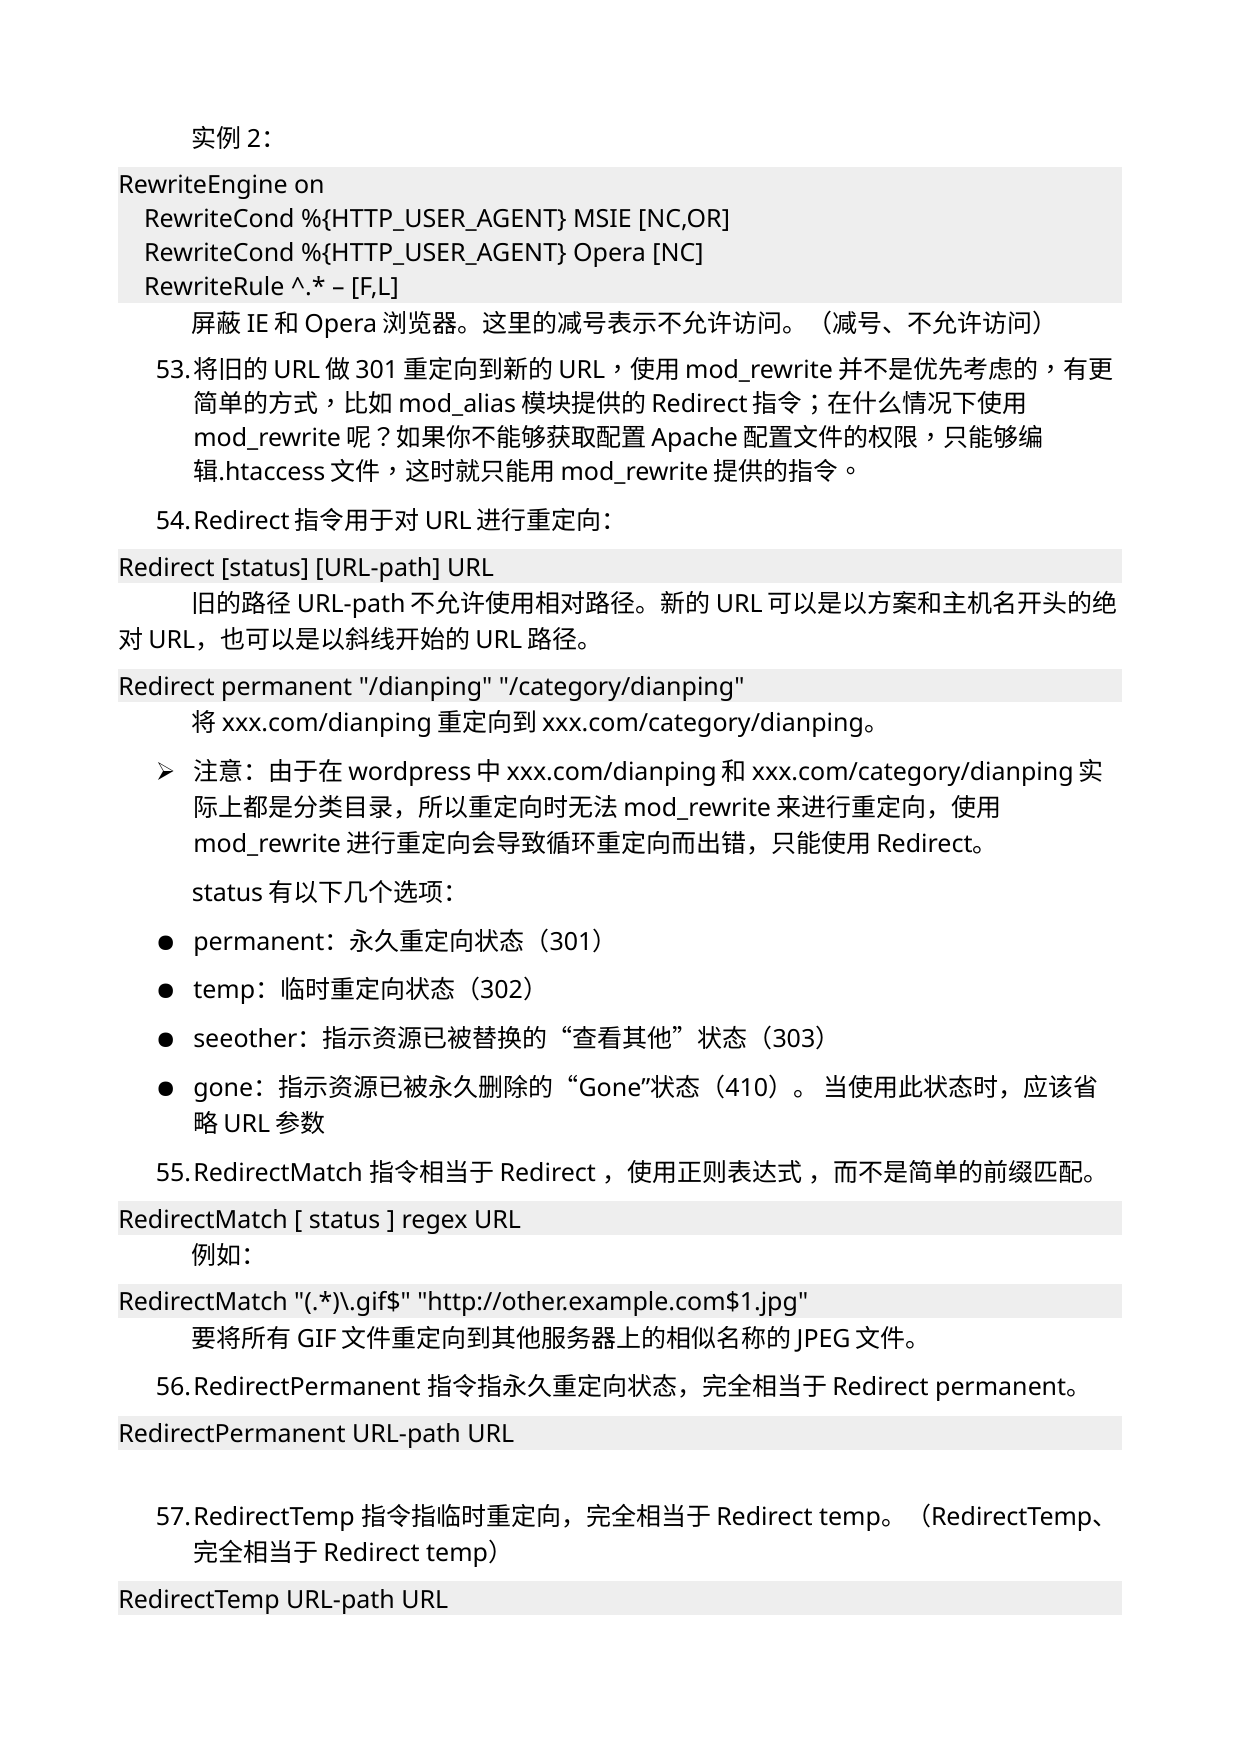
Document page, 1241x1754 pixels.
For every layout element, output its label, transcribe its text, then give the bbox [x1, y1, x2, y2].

table_header RewriteEngine on RewriteCond %{HTTP_USER_AGENT} MSIE [NC,OR] RewriteCond %{HTTP_USER_AGENT} Opera [NC] RewriteRule ^.* – [F,L] [118, 167, 1122, 303]
table_header RedirectPermanent URL-path URL [118, 1416, 1122, 1450]
list RedirectMatch 指令相当于Redirect ，使用正则表达式 ，而不是简单的前缀匹配。 [156, 1152, 1122, 1189]
text status有以下几个选项： [118, 872, 1122, 909]
table_header RedirectTemp URL-path URL [118, 1581, 1122, 1615]
table_header Redirect [status] [URL-path] URL [118, 549, 1122, 583]
text 实例2： [118, 118, 1122, 154]
list seeother：指示资源已被替换的“查看其他”状态（303） [156, 1019, 1122, 1055]
text 旧的路径URL-path不允许使用相对路径。新的URL可以是以方案和主机名开头的绝对URL，也可以是以斜线开始的URL路径。 [118, 583, 1122, 656]
text 将xxx.com/dianping重定向到xxx.com/category/dianping。 [118, 702, 1122, 739]
list gone：指示资源已被永久删除的“Gone”状态（410）。 当使用此状态时，应该省略URL参数 [156, 1067, 1122, 1140]
list permanent：永久重定向状态（301） [156, 921, 1122, 957]
table_header Redirect permanent "/dianping" "/category/dianping" [118, 669, 1122, 702]
table_header RedirectMatch [ status ] regex URL [118, 1201, 1122, 1235]
text 要将所有GIF文件重定向到其他服务器上的相似名称的JPEG文件。 [118, 1318, 1122, 1354]
list RedirectTemp 指令指临时重定向，完全相当于Redirect temp。（RedirectTemp、 完全相当于Redirect temp） [156, 1496, 1122, 1569]
list RedirectPermanent 指令指永久重定向状态，完全相当于Redirect permanent。 [156, 1367, 1122, 1403]
table_header RedirectMatch "(.*)\.gif$" "http://other.example.com$1.jpg" [118, 1284, 1122, 1318]
list 将旧的URL做301重定向到新的URL，使用mod_rewrite并不是优先考虑的，有更简单的方式，比如mod_alias模块提供的Redirect指令；在什么情况下使用mod_rewrite呢？如果你不能够获取配置Apache配置文件的权限，只能够编辑.htaccess文件，这时就只能用mod_rewrite提供的指令。 [156, 352, 1122, 488]
list temp：临时重定向状态（302） [156, 970, 1122, 1006]
text 屏蔽IE和Opera浏览器。这里的减号表示不允许访问。（减号、不允许访问） [118, 303, 1122, 339]
text 例如： [118, 1235, 1122, 1272]
list Redirect指令用于对URL进行重定向： [156, 501, 1122, 537]
list 注意：由于在wordpress中xxx.com/dianping和xxx.com/category/dianping实际上都是分类目录，所以重定向时无法mod_rewrite来进行重定向，使用mod_rewrite进行重定向会导致循环重定向而出错，只能使用Redirect。 [156, 751, 1122, 860]
